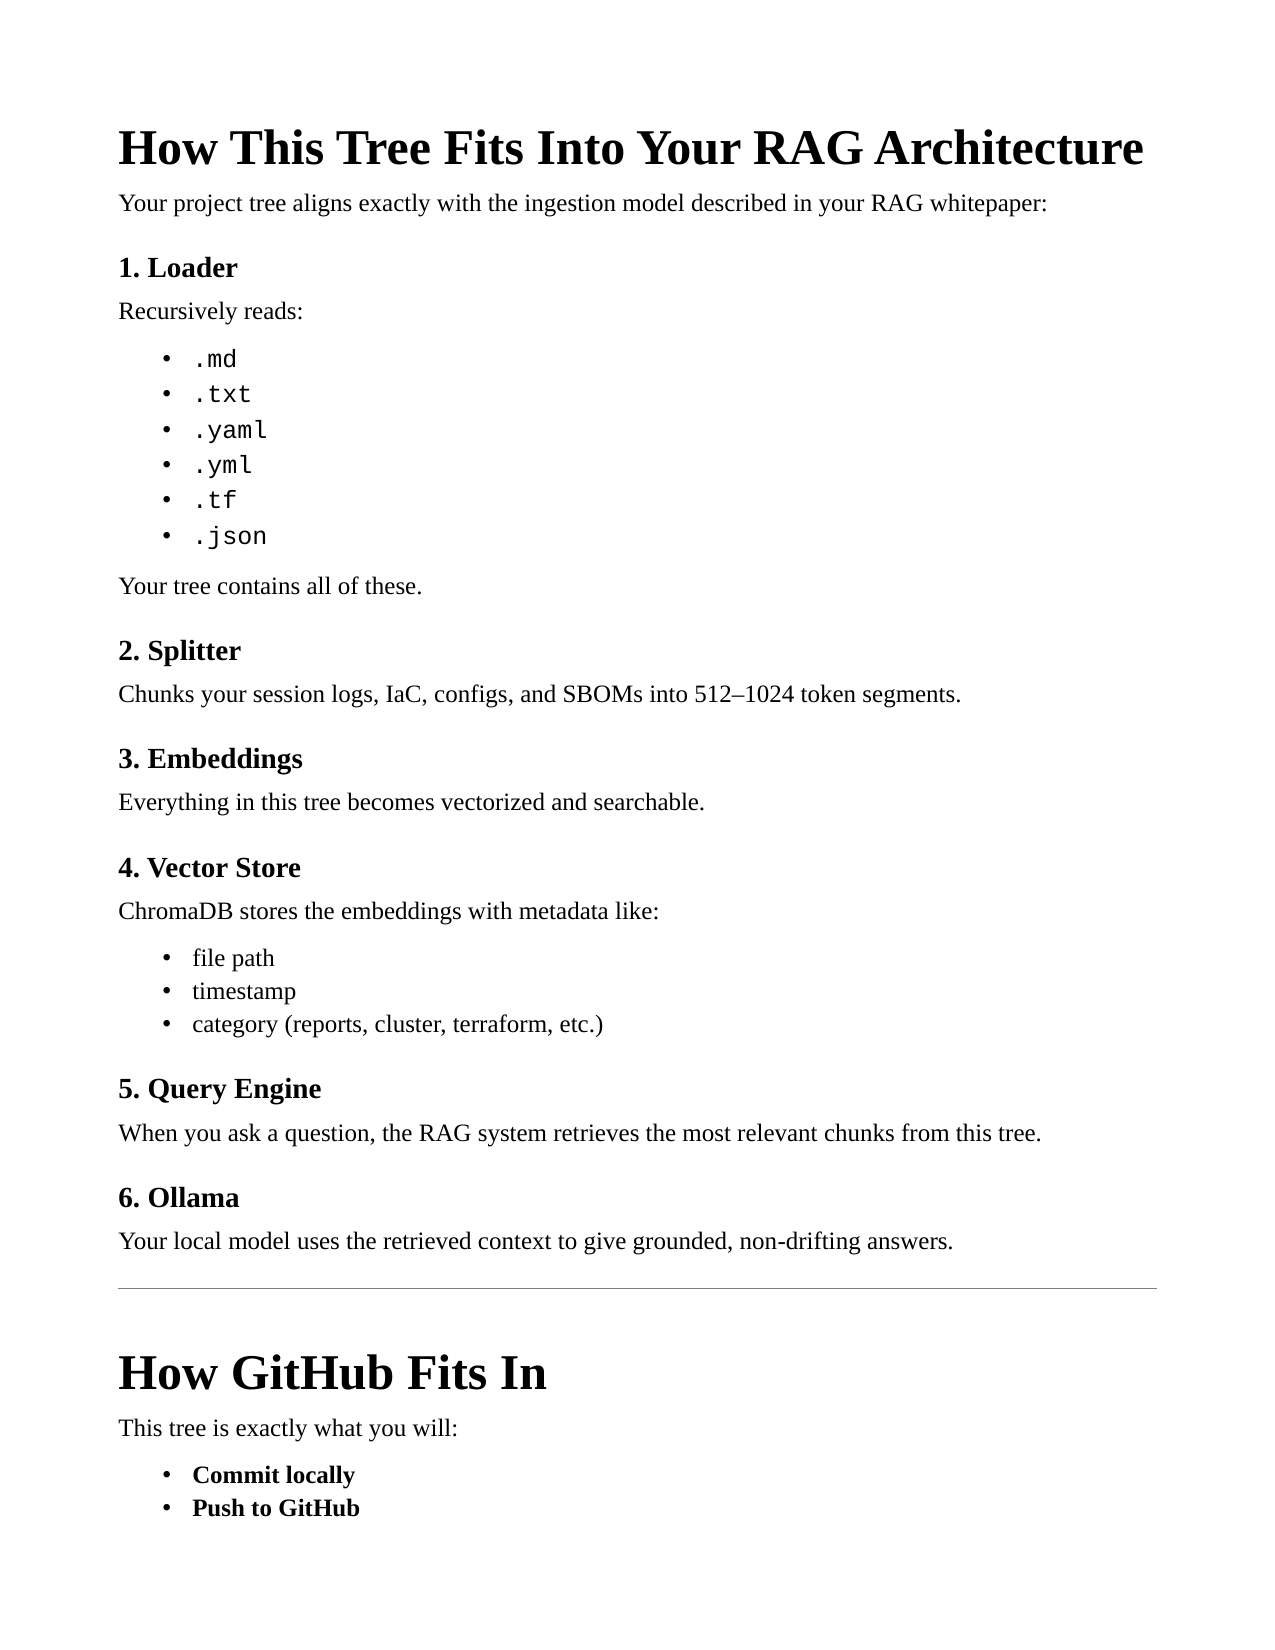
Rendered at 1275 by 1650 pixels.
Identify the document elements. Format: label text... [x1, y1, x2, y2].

subtitle How GitHub Fits In [118, 1343, 1157, 1400]
text Recursively reads: [118, 296, 1157, 325]
text Everything in this tree becomes vectorized and searchable. [118, 787, 1157, 816]
text Your project tree aligns exactly with the ingestion model described in your RAG whitepaper: [118, 188, 1157, 217]
subtitle 1. Loader [118, 250, 1157, 284]
list timestamp [162, 976, 1157, 1005]
text When you ask a question, the RAG system retrieves the most relevant chunks from this tree. [118, 1118, 1157, 1146]
list .txt [162, 379, 1157, 410]
subtitle 5. Query Engine [118, 1072, 1157, 1105]
list .json [162, 521, 1157, 552]
list .md [162, 344, 1157, 375]
list file path [162, 943, 1157, 972]
text Your tree contains all of these. [118, 571, 1157, 600]
list Commit locally [162, 1460, 1157, 1489]
list .tf [162, 486, 1157, 516]
list Push to GitHub [162, 1493, 1157, 1522]
subtitle 4. Vector Store [118, 850, 1157, 883]
text Chunks your session logs, IaC, configs, and SBOMs into 512–1024 token segments. [118, 679, 1157, 708]
text ChromaDB stores the embeddings with metadata like: [118, 896, 1157, 924]
list category (reports, cluster, terraform, etc.) [162, 1009, 1157, 1038]
text This tree is exactly what you will: [118, 1413, 1157, 1441]
subtitle How This Tree Fits Into Your RAG Architecture [118, 118, 1157, 176]
list .yml [162, 450, 1157, 481]
text Your local model uses the retrieved context to give grounded, non‑drifting answers. [118, 1226, 1157, 1254]
list .yaml [162, 415, 1157, 446]
subtitle 2. Splitter [118, 633, 1157, 667]
subtitle 6. Ollama [118, 1180, 1157, 1213]
subtitle 3. Embeddings [118, 741, 1157, 775]
